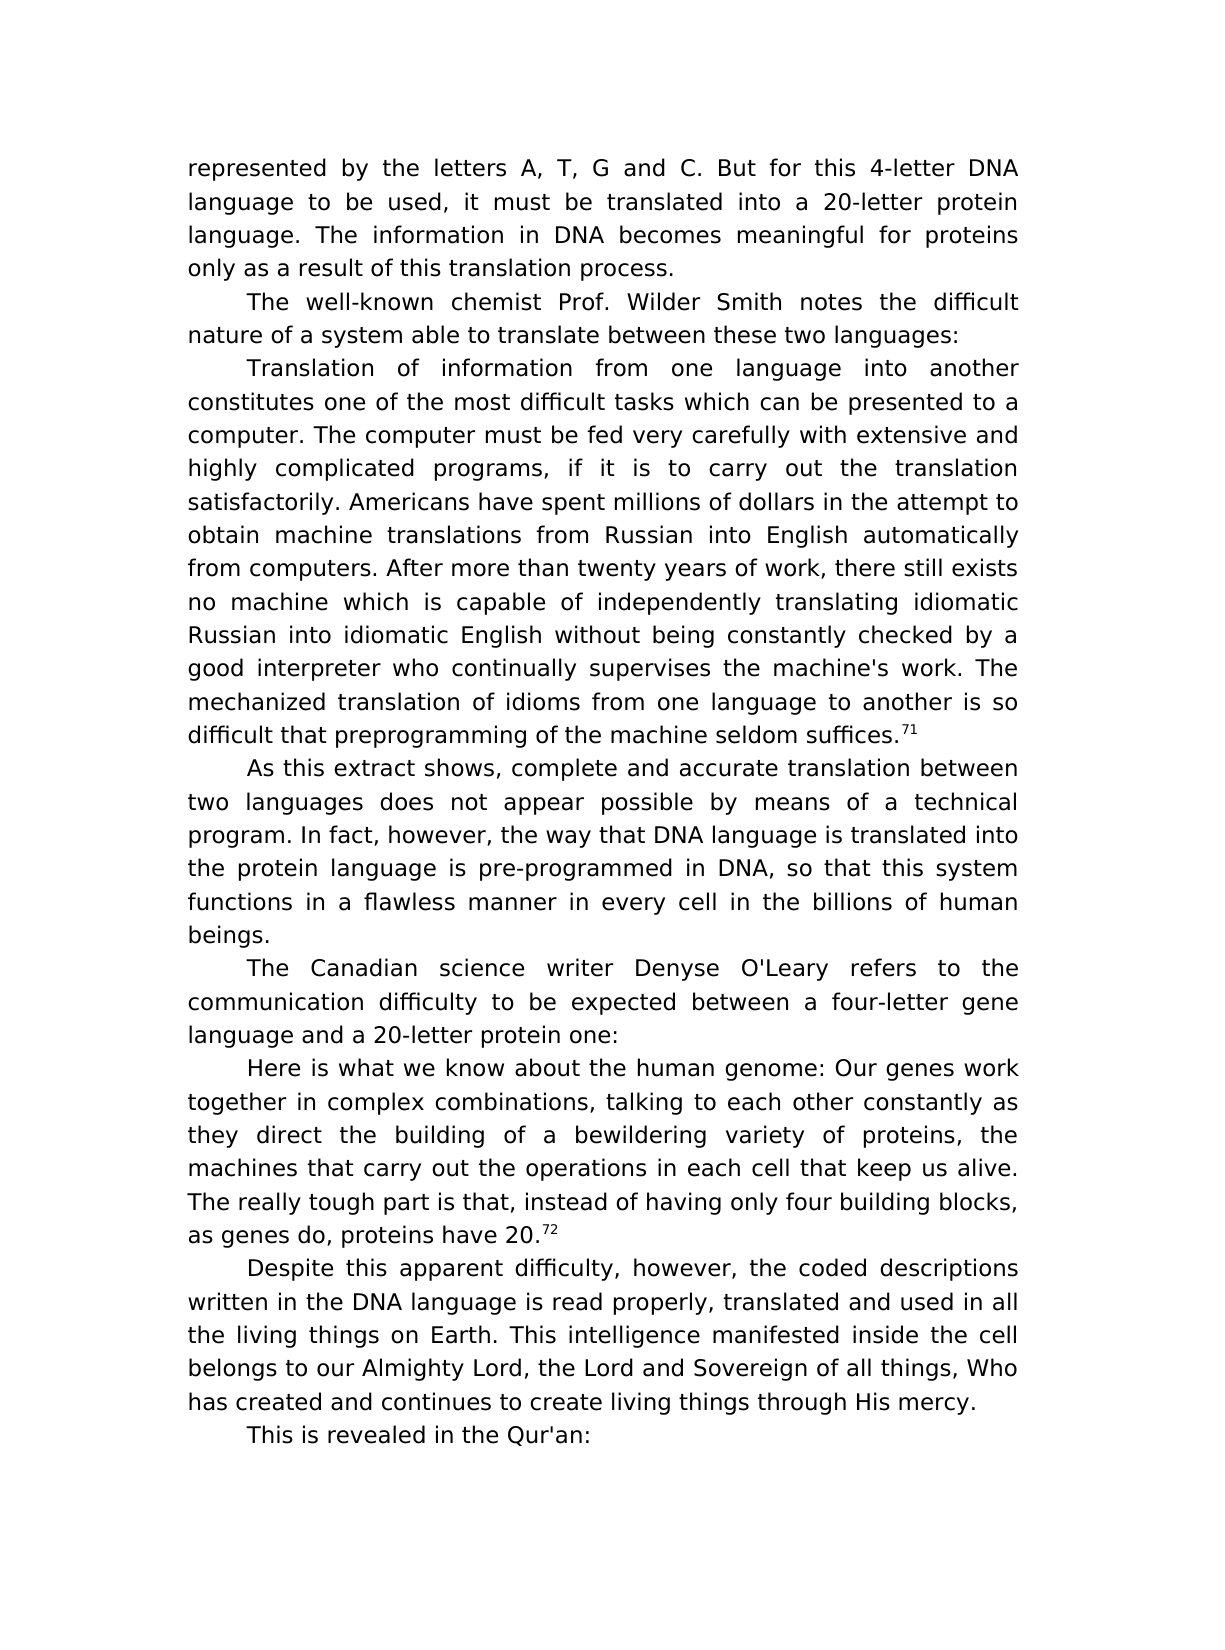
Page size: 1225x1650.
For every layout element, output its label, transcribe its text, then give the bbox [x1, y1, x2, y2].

text represented by the letters A, T, G and C. But for this 4-letter DNA language to be used, it must be translated into a 20-letter protein language. The information in DNA becomes meaningful for proteins only as a result of this translation process. [187, 150, 1020, 283]
text Despite this apparent difficulty, however, the coded descriptions written in the DNA language is read properly, translated and used in all the living things on Earth. This intelligence manifested inside the cell belongs to our Almighty Lord, the Lord and Sovereign of all things, Who has created and continues to create living things through His mercy. [187, 1250, 1020, 1417]
text The Canadian science writer Denyse O'Leary refers to the communication difficulty to be expected between a four-letter gene language and a 20-letter protein one: [187, 950, 1020, 1050]
text Here is what we know about the human genome: Our genes work together in complex combinations, talking to each other constantly as they direct the building of a bewildering variety of proteins, the machines that carry out the operations in each cell that keep us alive. The really tough part is that, instead of having only four building blocks, as genes do, proteins have 20.72 [187, 1050, 1020, 1250]
text Translation of information from one language into another constitutes one of the most difficult tasks which can be presented to a computer. The computer must be fed very carefully with extensive and highly complicated programs, if it is to carry out the translation satisfactorily. Americans have spent millions of dollars in the attempt to obtain machine translations from Russian into English automatically from computers. After more than twenty years of work, there still exists no machine which is capable of independently translating idiomatic Russian into idiomatic English without being constantly checked by a good interpreter who continually supervises the machine's work. The mechanized translation of idioms from one language to another is so difficult that preprogramming of the machine seldom suffices.71 [187, 350, 1020, 750]
text As this extract shows, complete and accurate translation between two languages does not appear possible by means of a technical program. In fact, however, the way that DNA language is translated into the protein language is pre-programmed in DNA, so that this system functions in a flawless manner in every cell in the billions of human beings. [187, 750, 1020, 950]
text This is revealed in the Qur'an: [187, 1417, 1020, 1450]
text The well-known chemist Prof. Wilder Smith notes the difficult nature of a system able to translate between these two languages: [187, 283, 1020, 350]
